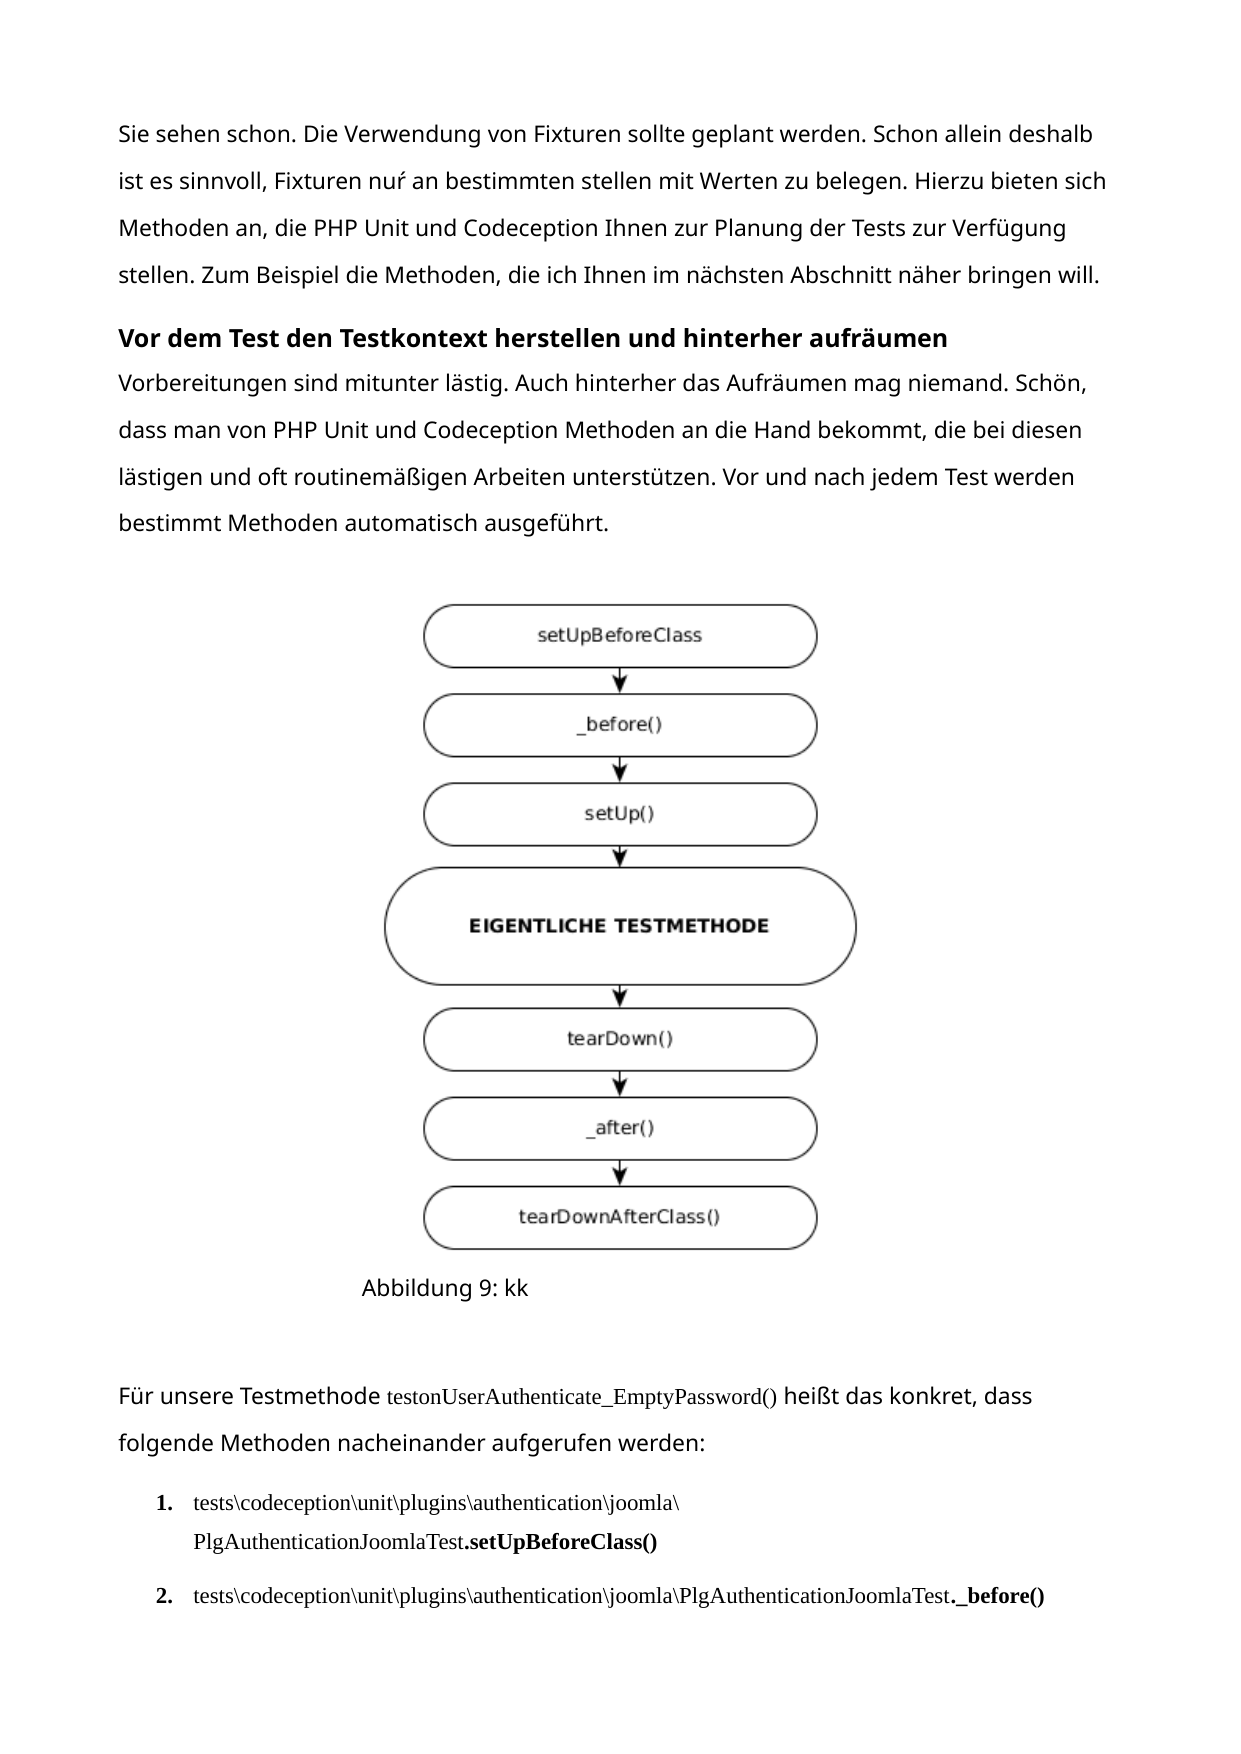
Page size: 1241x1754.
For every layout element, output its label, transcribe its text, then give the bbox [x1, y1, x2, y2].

subtitle Vor dem Test den Testkontext herstellen und hinterher aufräumen [118, 320, 1122, 354]
picture [361, 581, 879, 1272]
list tests\codeception\unit\plugins\authentication\joomla\PlgAuthenticationJoomlaTest._before() [156, 1582, 1122, 1608]
text Vorbereitungen sind mitunter lästig. Auch hinterher das Aufräumen mag niemand. Schön, dass man von PHP Unit und Codeception Methoden an die Hand bekommt, die bei diesen lästigen und oft routinemäßigen Arbeiten unterstützen. Vor und nach jedem Test werden bestimmt Methoden automatisch ausgeführt. [118, 367, 1122, 539]
text Abbildung 9: kk [362, 1272, 879, 1303]
text Sie sehen schon. Die Verwendung von Fixturen sollte geplant werden. Schon allein deshalb ist es sinnvoll, Fixturen nuŕ an bestimmten stellen mit Werten zu belegen. Hierzu bieten sich Methoden an, die PHP Unit und Codeception Ihnen zur Planung der Tests zur Verfügung stellen. Zum Beispiel die Methoden, die ich Ihnen im nächsten Abschnitt näher bringen will. [118, 118, 1122, 290]
text Für unsere Testmethode testonUserAuthenticate_EmptyPassword() heißt das konkret, dass folgende Methoden nacheinander aufgerufen werden: [118, 1380, 1122, 1458]
list tests\codeception\unit\plugins\authentication\joomla\PlgAuthenticationJoomlaTest.setUpBeforeClass() [156, 1489, 1122, 1554]
